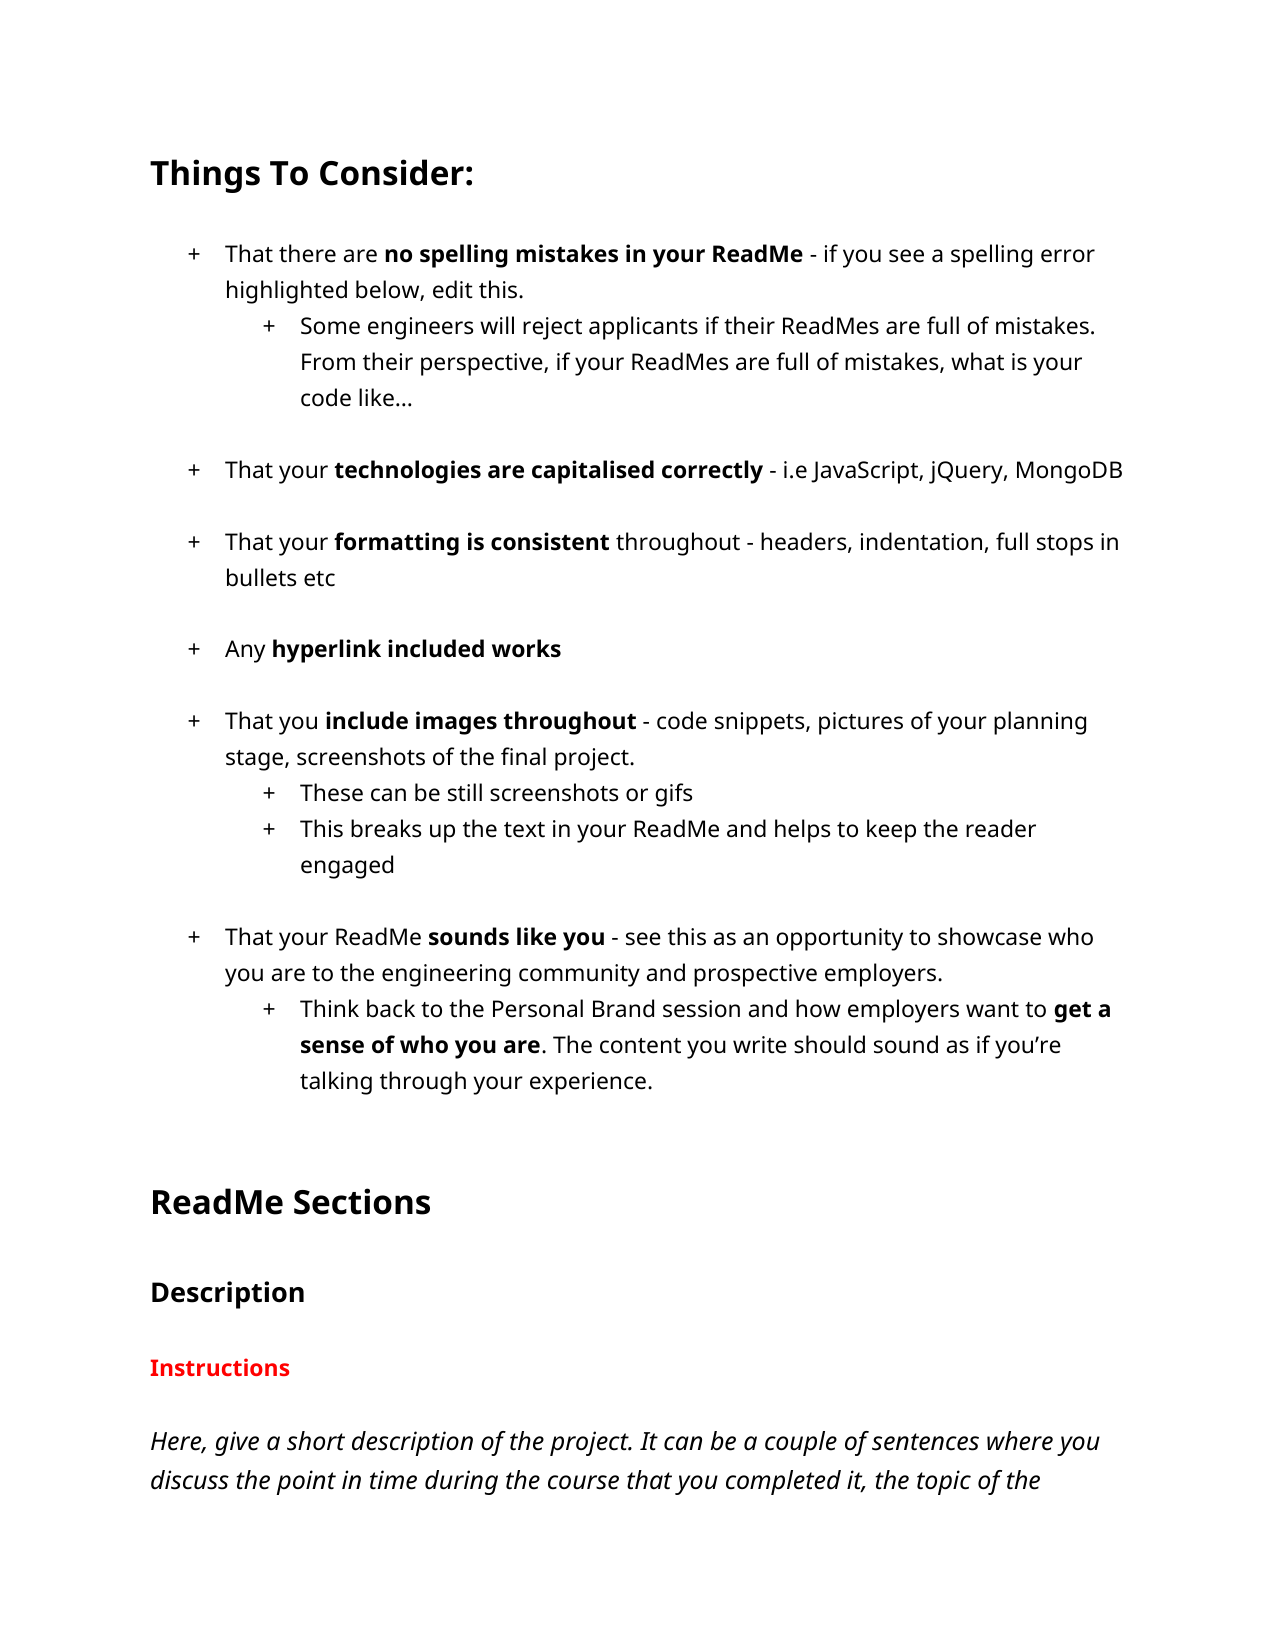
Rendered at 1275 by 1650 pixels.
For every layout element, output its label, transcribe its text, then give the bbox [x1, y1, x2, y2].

list This breaks up the text in your ReadMe and helps to keep the reader engaged [262, 813, 1125, 880]
list Any hyperlink included works [187, 633, 1125, 665]
list That you include images throughout - code snippets, pictures of your planning stage, screenshots of the final project. [187, 705, 1125, 772]
list Some engineers will reject applicants if their ReadMes are full of mistakes. From their perspective, if your ReadMes are full of mistakes, what is your code like… [262, 310, 1125, 413]
list That there are no spelling mistakes in your ReadMe - if you see a spelling error highlighted below, edit this. [187, 238, 1125, 305]
text Description [150, 1273, 1125, 1310]
list That your ReadMe sounds like you - see this as an opportunity to showcase who you are to the engineering community and prospective employers. [187, 921, 1125, 988]
list That your technologies are capitalised correctly - i.e JavaScript, jQuery, MongoDB [187, 454, 1125, 485]
list These can be still screenshots or gifs [262, 777, 1125, 808]
text Instructions [150, 1352, 1125, 1383]
text ReadMe Sections [150, 1179, 1125, 1224]
text Things To Consider: [150, 150, 1125, 195]
list Think back to the Personal Brand session and how employers want to get a sense of who you are. The content you write should sound as if you’re talking through your experience. [262, 993, 1125, 1096]
list That your formatting is consistent throughout - headers, indentation, full stops in bullets etc [187, 526, 1125, 593]
text Here, give a short description of the project. It can be a couple of sentences where you discuss the point in time during the course that you completed it, the topic of the [150, 1424, 1125, 1497]
